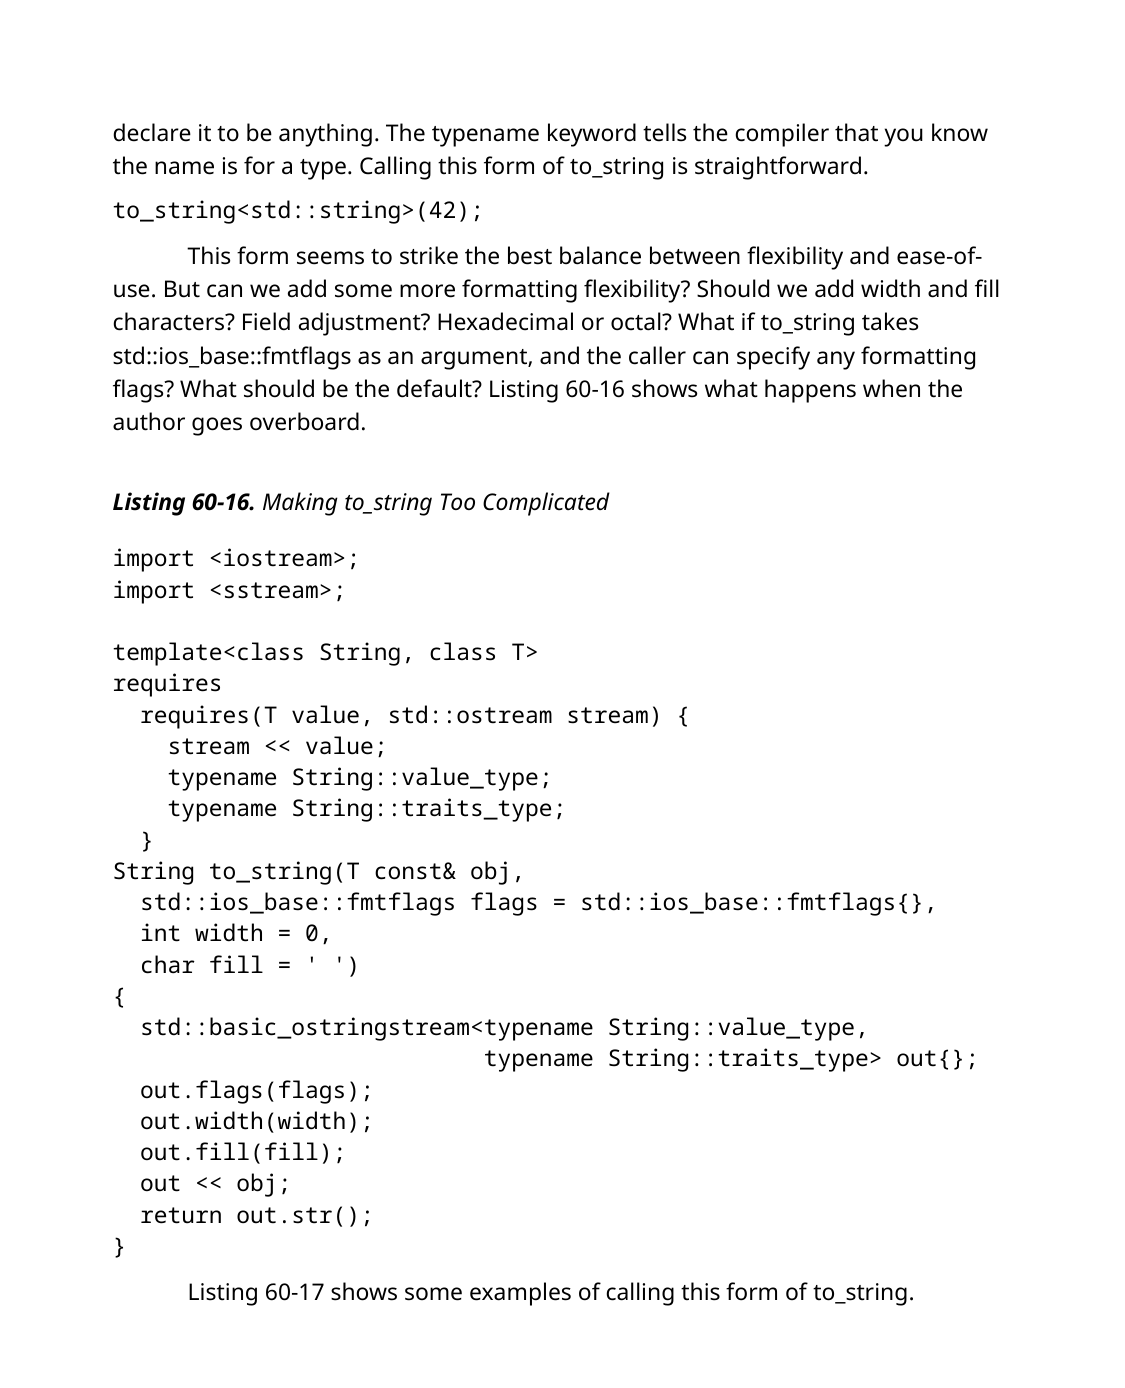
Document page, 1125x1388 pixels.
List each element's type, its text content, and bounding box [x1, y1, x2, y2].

text import <iostream>; [112, 542, 1012, 573]
text declare it to be anything. The typename keyword tells the compiler that you know the name is for a type. Calling this form of to_string is straightforward. [112, 115, 1012, 181]
text out.flags(flags); [112, 1073, 1012, 1105]
text out << obj; [112, 1167, 1012, 1198]
text char fill = ' ') [112, 948, 1012, 980]
text String to_string(T const& obj, [112, 855, 1012, 886]
text typename String::traits_type> out{}; [112, 1042, 1012, 1073]
text This form seems to strike the best balance between flexibility and ease-of-use. But can we add some more formatting flexibility? Should we add width and fill characters? Field adjustment? Hexadecimal or octal? What if to_string takes std::ios_base::fmtflags as an argument, and the caller can specify any formatting flags? What should be the default? Listing 60-16 shows what happens when the author goes overboard. [112, 238, 1012, 438]
text typename String::traits_type; [112, 792, 1012, 823]
text } [112, 823, 1012, 855]
text out.width(width); [112, 1105, 1012, 1136]
text stream << value; [112, 730, 1012, 761]
text return out.str(); [112, 1198, 1012, 1230]
text typename String::value_type; [112, 761, 1012, 792]
text int width = 0, [112, 917, 1012, 948]
text to_string<std::string>(42); [112, 194, 1012, 225]
text std::basic_ostringstream<typename String::value_type, [112, 1011, 1012, 1042]
text requires(T value, std::ostream stream) { [112, 698, 1012, 730]
text template<class String, class T> [112, 636, 1012, 667]
text } [112, 1230, 1012, 1261]
text requires [112, 667, 1012, 698]
text Listing 60-17 shows some examples of calling this form of to_string. [112, 1273, 1012, 1307]
text out.fill(fill); [112, 1136, 1012, 1167]
text Listing 60-16. Making to_string Too Complicated [112, 486, 1012, 517]
text std::ios_base::fmtflags flags = std::ios_base::fmtflags{}, [112, 886, 1012, 917]
text { [112, 980, 1012, 1011]
text import <sstream>; [112, 573, 1012, 605]
